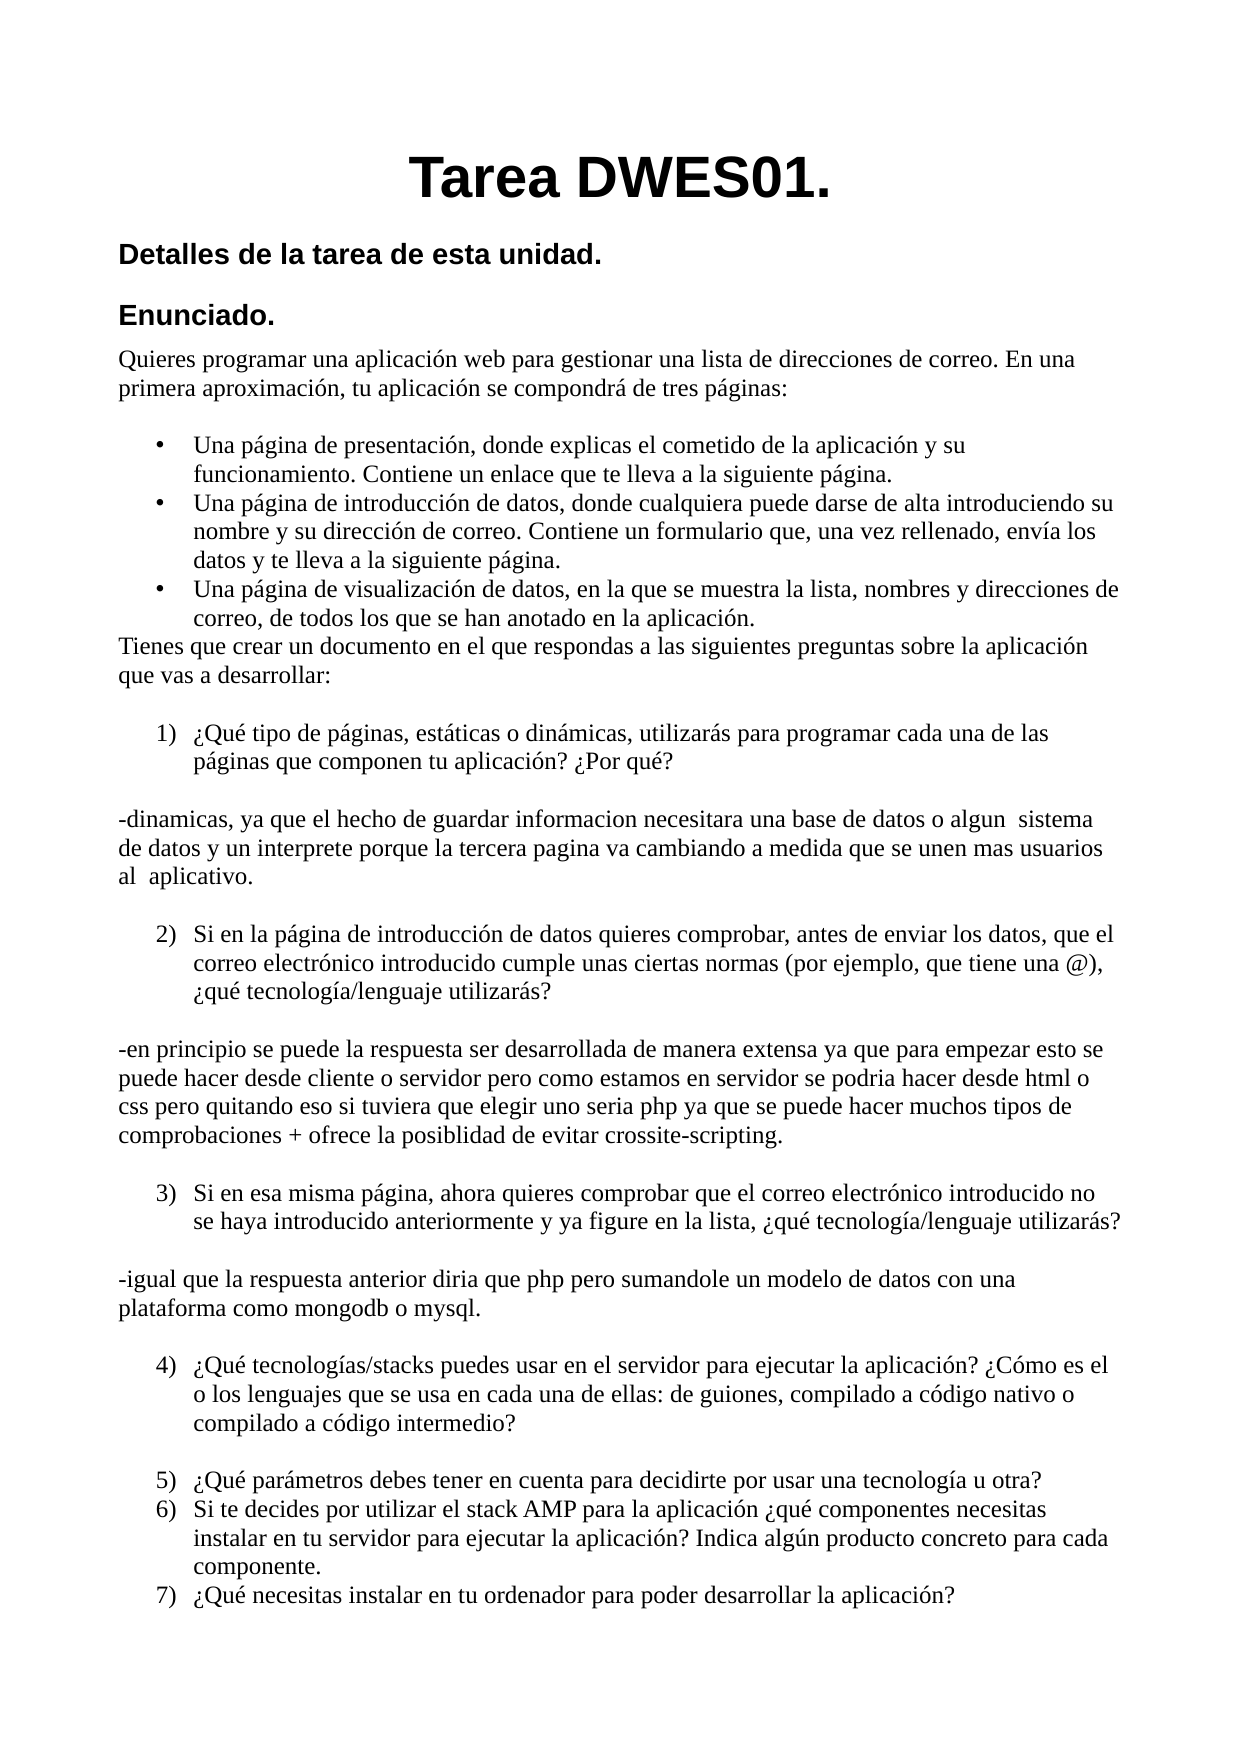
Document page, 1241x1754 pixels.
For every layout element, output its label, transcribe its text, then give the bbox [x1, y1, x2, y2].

text Tienes que crear un documento en el que respondas a las siguientes preguntas sobre la aplicación que vas a desarrollar: [118, 631, 1122, 689]
text -en principio se puede la respuesta ser desarrollada de manera extensa ya que para empezar esto se puede hacer desde cliente o servidor pero como estamos en servidor se podria hacer desde html o css pero quitando eso si tuviera que elegir uno seria php ya que se puede hacer muchos tipos de comprobaciones + ofrece la posiblidad de evitar crossite-scripting. [118, 1034, 1122, 1149]
text Quieres programar una aplicación web para gestionar una lista de direcciones de correo. En una primera aproximación, tu aplicación se compondrá de tres páginas: [118, 344, 1122, 401]
list Una página de presentación, donde explicas el cometido de la aplicación y su funcionamiento. Contiene un enlace que te lleva a la siguiente página. [156, 430, 1122, 488]
title Tarea DWES01. [118, 143, 1122, 210]
list ¿Qué necesitas instalar en tu ordenador para poder desarrollar la aplicación? [156, 1580, 1122, 1609]
list Si en esa misma página, ahora quieres comprobar que el correo electrónico introducido no se haya introducido anteriormente y ya figure en la lista, ¿qué tecnología/lenguaje utilizarás? [156, 1178, 1122, 1235]
list Una página de introducción de datos, donde cualquiera puede darse de alta introduciendo su nombre y su dirección de correo. Contiene un formulario que, una vez rellenado, envía los datos y te lleva a la siguiente página. [156, 488, 1122, 574]
list Si te decides por utilizar el stack AMP para la aplicación ¿qué componentes necesitas instalar en tu servidor para ejecutar la aplicación? Indica algún producto concreto para cada componente. [156, 1494, 1122, 1580]
list ¿Qué parámetros debes tener en cuenta para decidirte por usar una tecnología u otra? [156, 1465, 1122, 1494]
list Si en la página de introducción de datos quieres comprobar, antes de enviar los datos, que el correo electrónico introducido cumple unas ciertas normas (por ejemplo, que tiene una @), ¿qué tecnología/lenguaje utilizarás? [156, 919, 1122, 1005]
text -dinamicas, ya que el hecho de guardar informacion necesitara una base de datos o algun sistema de datos y un interprete porque la tercera pagina va cambiando a medida que se unen mas usuarios al aplicativo. [118, 804, 1122, 890]
list ¿Qué tecnologías/stacks puedes usar en el servidor para ejecutar la aplicación? ¿Cómo es el o los lenguajes que se usa en cada una de ellas: de guiones, compilado a código nativo o compilado a código intermedio? [156, 1350, 1122, 1436]
list ¿Qué tipo de páginas, estáticas o dinámicas, utilizarás para programar cada una de las páginas que componen tu aplicación? ¿Por qué? [156, 718, 1122, 775]
list Una página de visualización de datos, en la que se muestra la lista, nombres y direcciones de correo, de todos los que se han anotado en la aplicación. [156, 574, 1122, 631]
text -igual que la respuesta anterior diria que php pero sumandole un modelo de datos con una plataforma como mongodb o mysql. [118, 1264, 1122, 1321]
subtitle Enunciado. [118, 298, 1122, 331]
subtitle Detalles de la tarea de esta unidad. [118, 237, 1122, 271]
